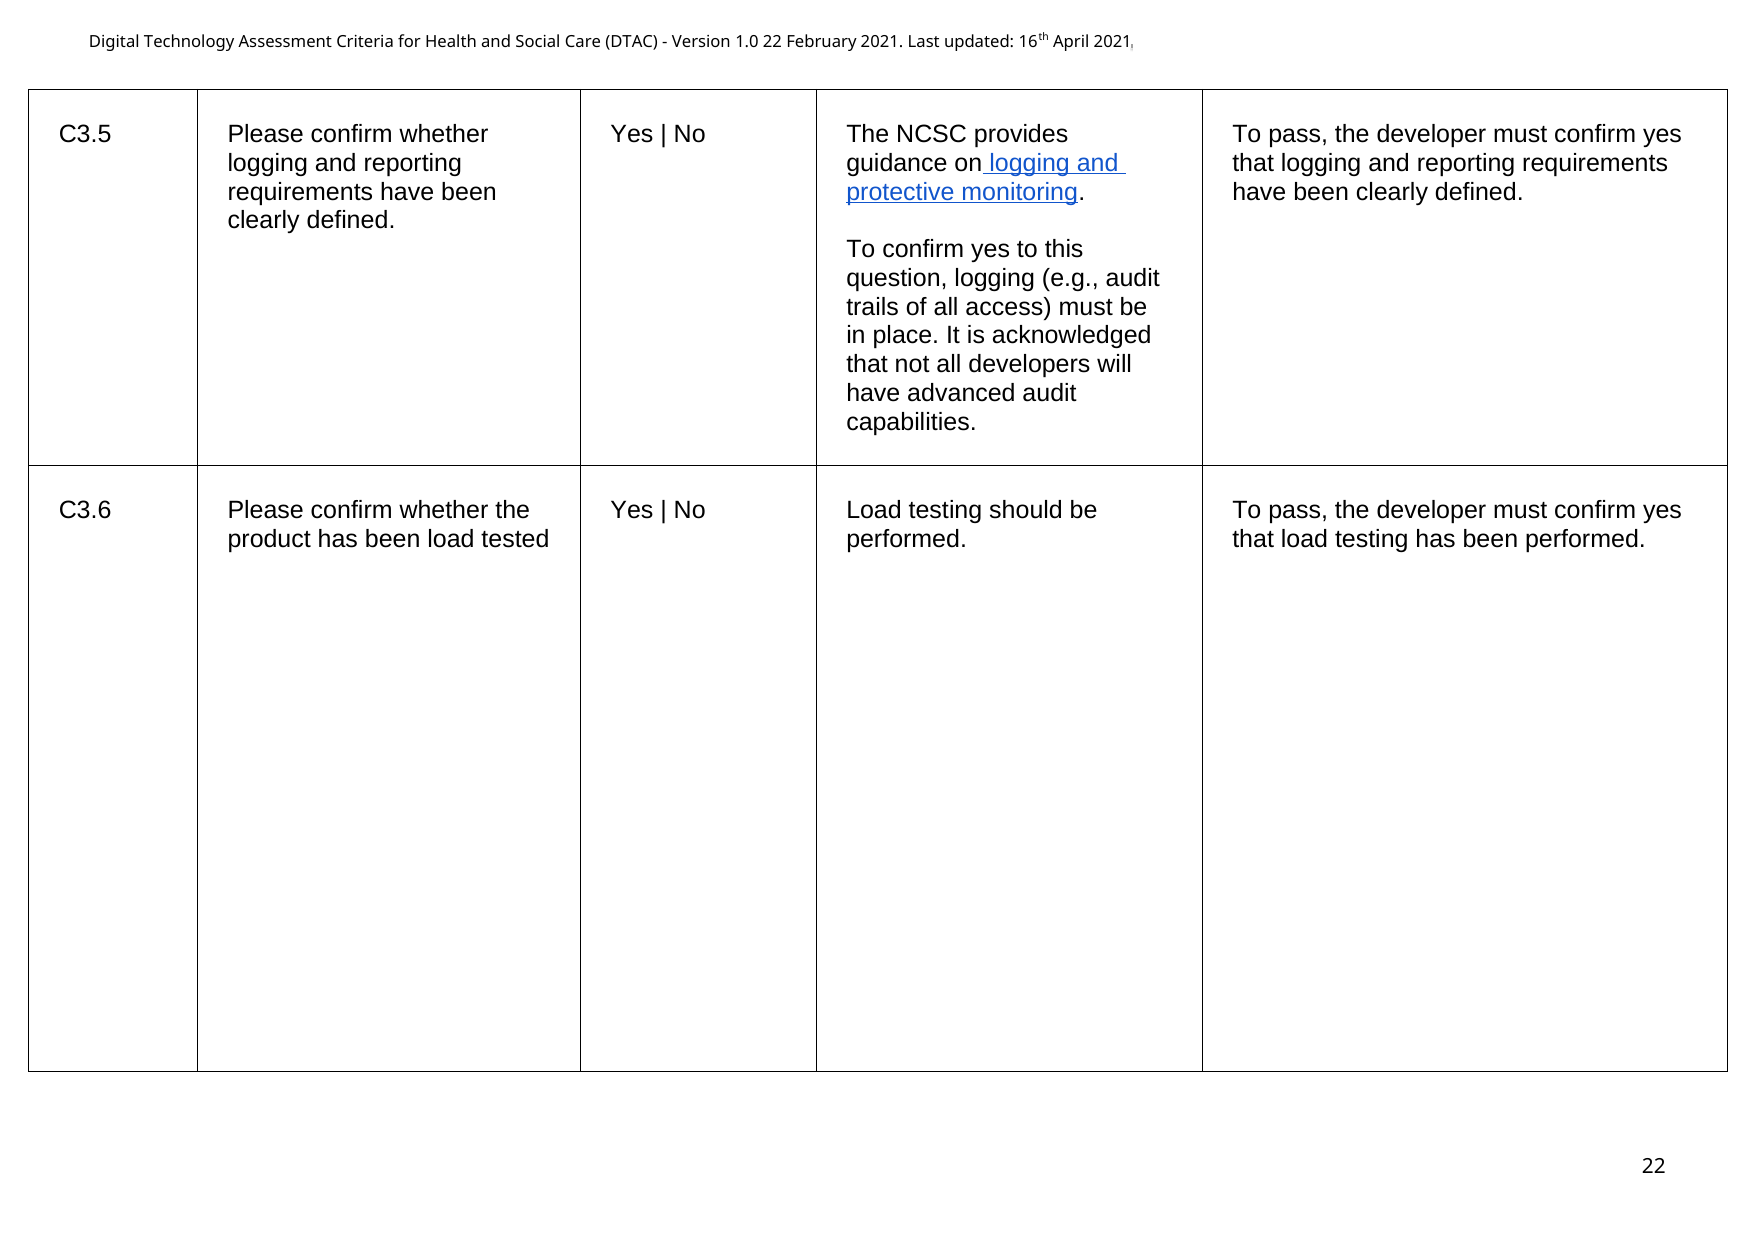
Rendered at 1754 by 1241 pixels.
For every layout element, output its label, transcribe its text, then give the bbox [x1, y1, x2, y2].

table_cell Load testing should be performed. [817, 466, 1202, 1071]
table_cell To pass, the developer must confirm yes that load testing has been performed. [1203, 466, 1727, 1071]
table_cell The NCSC provides guidance on logging and protective monitoring. To confirm yes to this question, logging (e.g., audit trails of all access) must be in place. It is acknowledged that not all developers will have advanced audit capabilities. [817, 90, 1202, 465]
table_cell Please confirm whether the product has been load tested [198, 466, 580, 1071]
table_cell C3.6 [29, 466, 197, 1071]
table_cell To pass, the developer must confirm yes that logging and reporting requirements have been clearly defined. [1203, 90, 1727, 465]
table_cell C3.5 [29, 90, 197, 465]
table_cell Please confirm whether logging and reporting requirements have been clearly defined. [198, 90, 580, 465]
table_cell Yes | No [581, 90, 816, 465]
table_cell Yes | No [581, 466, 816, 1071]
